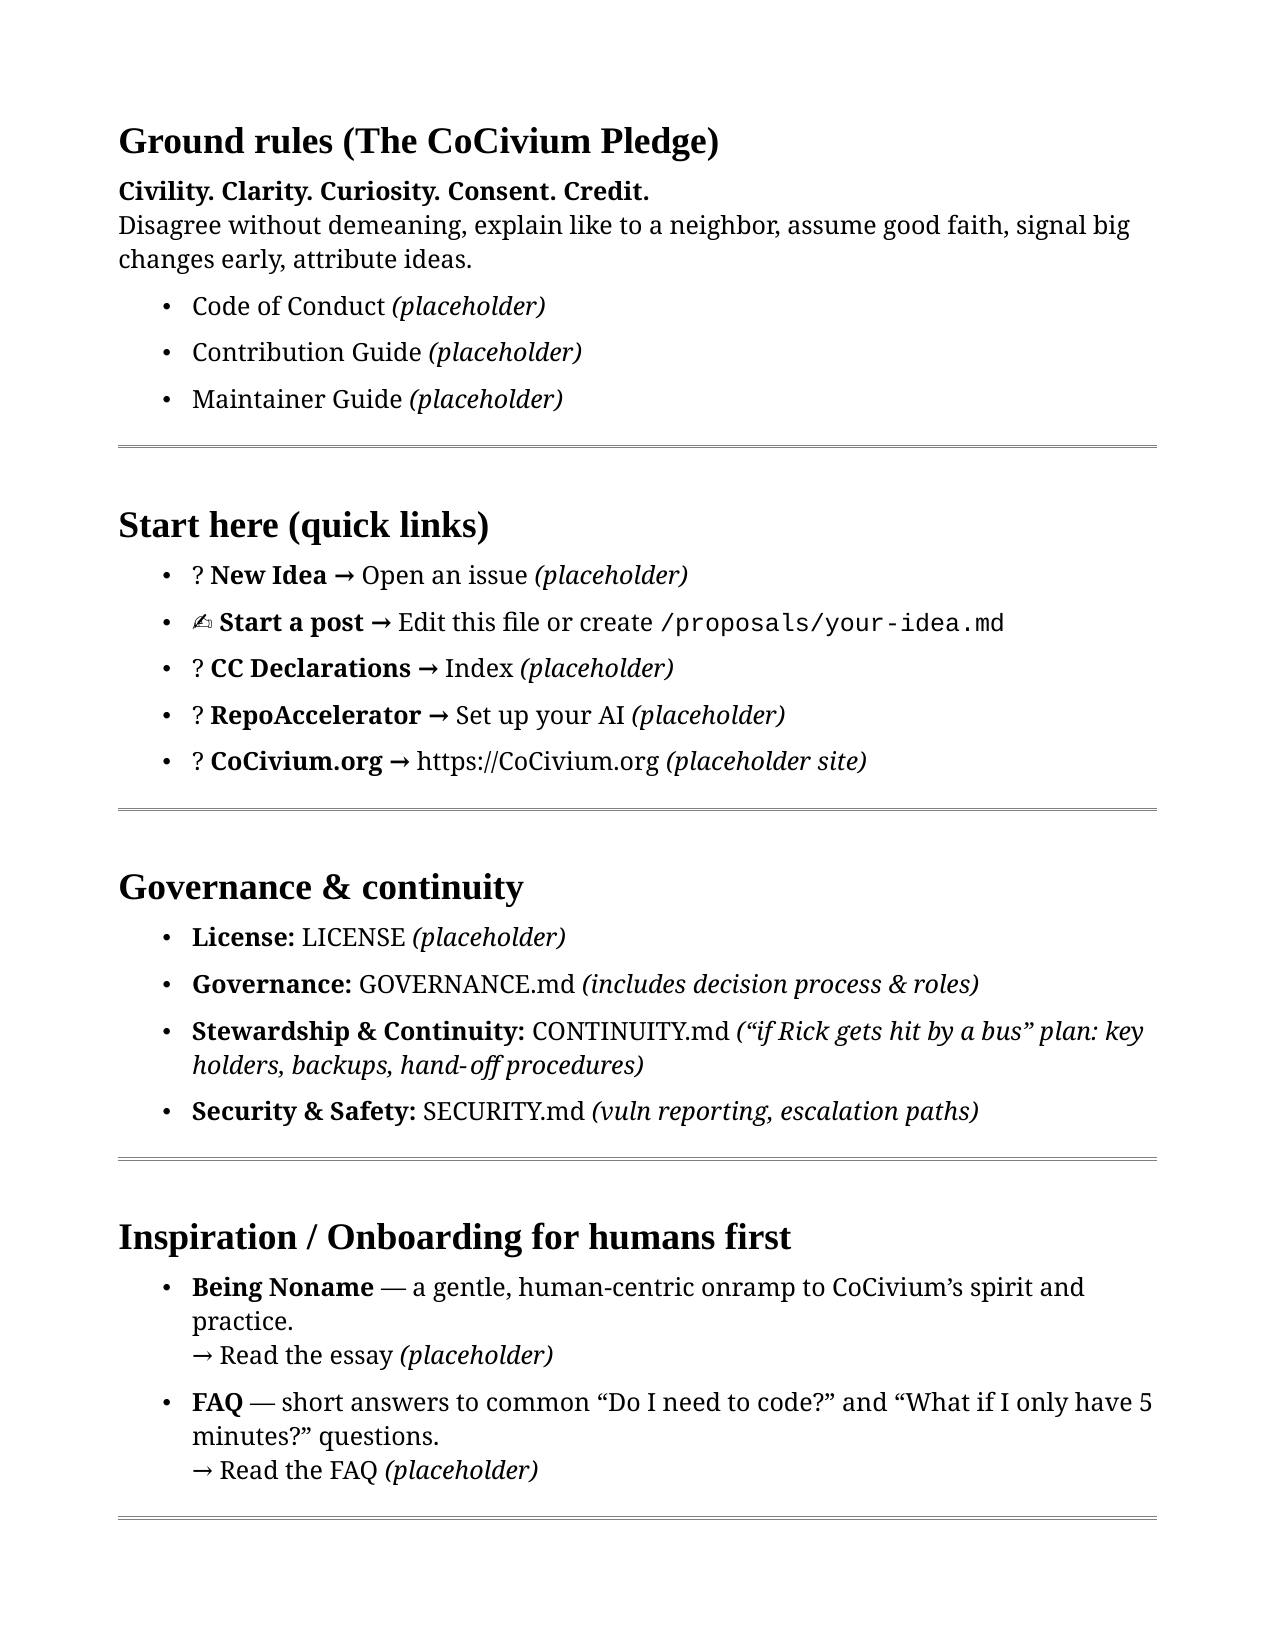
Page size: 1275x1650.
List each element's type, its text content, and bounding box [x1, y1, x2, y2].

list FAQ — short answers to common “Do I need to code?” and “What if I only have 5 minutes?” questions. → Read the FAQ (placeholder) [162, 1384, 1157, 1487]
list ? CC Declarations → Index (placeholder) [162, 651, 1157, 685]
list License: LICENSE (placeholder) [162, 920, 1157, 954]
list ✍️ Start a post → Edit this file or create /proposals/your‑idea.md [162, 604, 1157, 638]
list Governance: GOVERNANCE.md (includes decision process & roles) [162, 967, 1157, 1001]
text Civility. Clarity. Curiosity. Consent. Credit. Disagree without demeaning, explain like to a neighbor, assume good faith, signal big changes early, attribute ideas. [118, 174, 1157, 276]
list ? RepoAccelerator → Set up your AI (placeholder) [162, 697, 1157, 732]
list ? New Idea → Open an issue (placeholder) [162, 558, 1157, 592]
list Being Noname — a gentle, human‑centric onramp to CoCivium’s spirit and practice. → Read the essay (placeholder) [162, 1270, 1157, 1372]
list ? CoCivium.org → https://CoCivium.org (placeholder site) [162, 744, 1157, 778]
subtitle Ground rules (The CoCivium Pledge) [118, 118, 1157, 161]
list Stewardship & Continuity: CONTINUITY.md (“if Rick gets hit by a bus” plan: key holders, backups, hand‑off procedures) [162, 1013, 1157, 1081]
list Code of Conduct (placeholder) [162, 288, 1157, 322]
list Security & Safety: SECURITY.md (vuln reporting, escalation paths) [162, 1094, 1157, 1128]
list Contribution Guide (placeholder) [162, 335, 1157, 369]
list Maintainer Guide (placeholder) [162, 382, 1157, 416]
subtitle Governance & continuity [118, 864, 1157, 908]
subtitle Start here (quick links) [118, 502, 1157, 545]
subtitle Inspiration / Onboarding for humans first [118, 1214, 1157, 1257]
